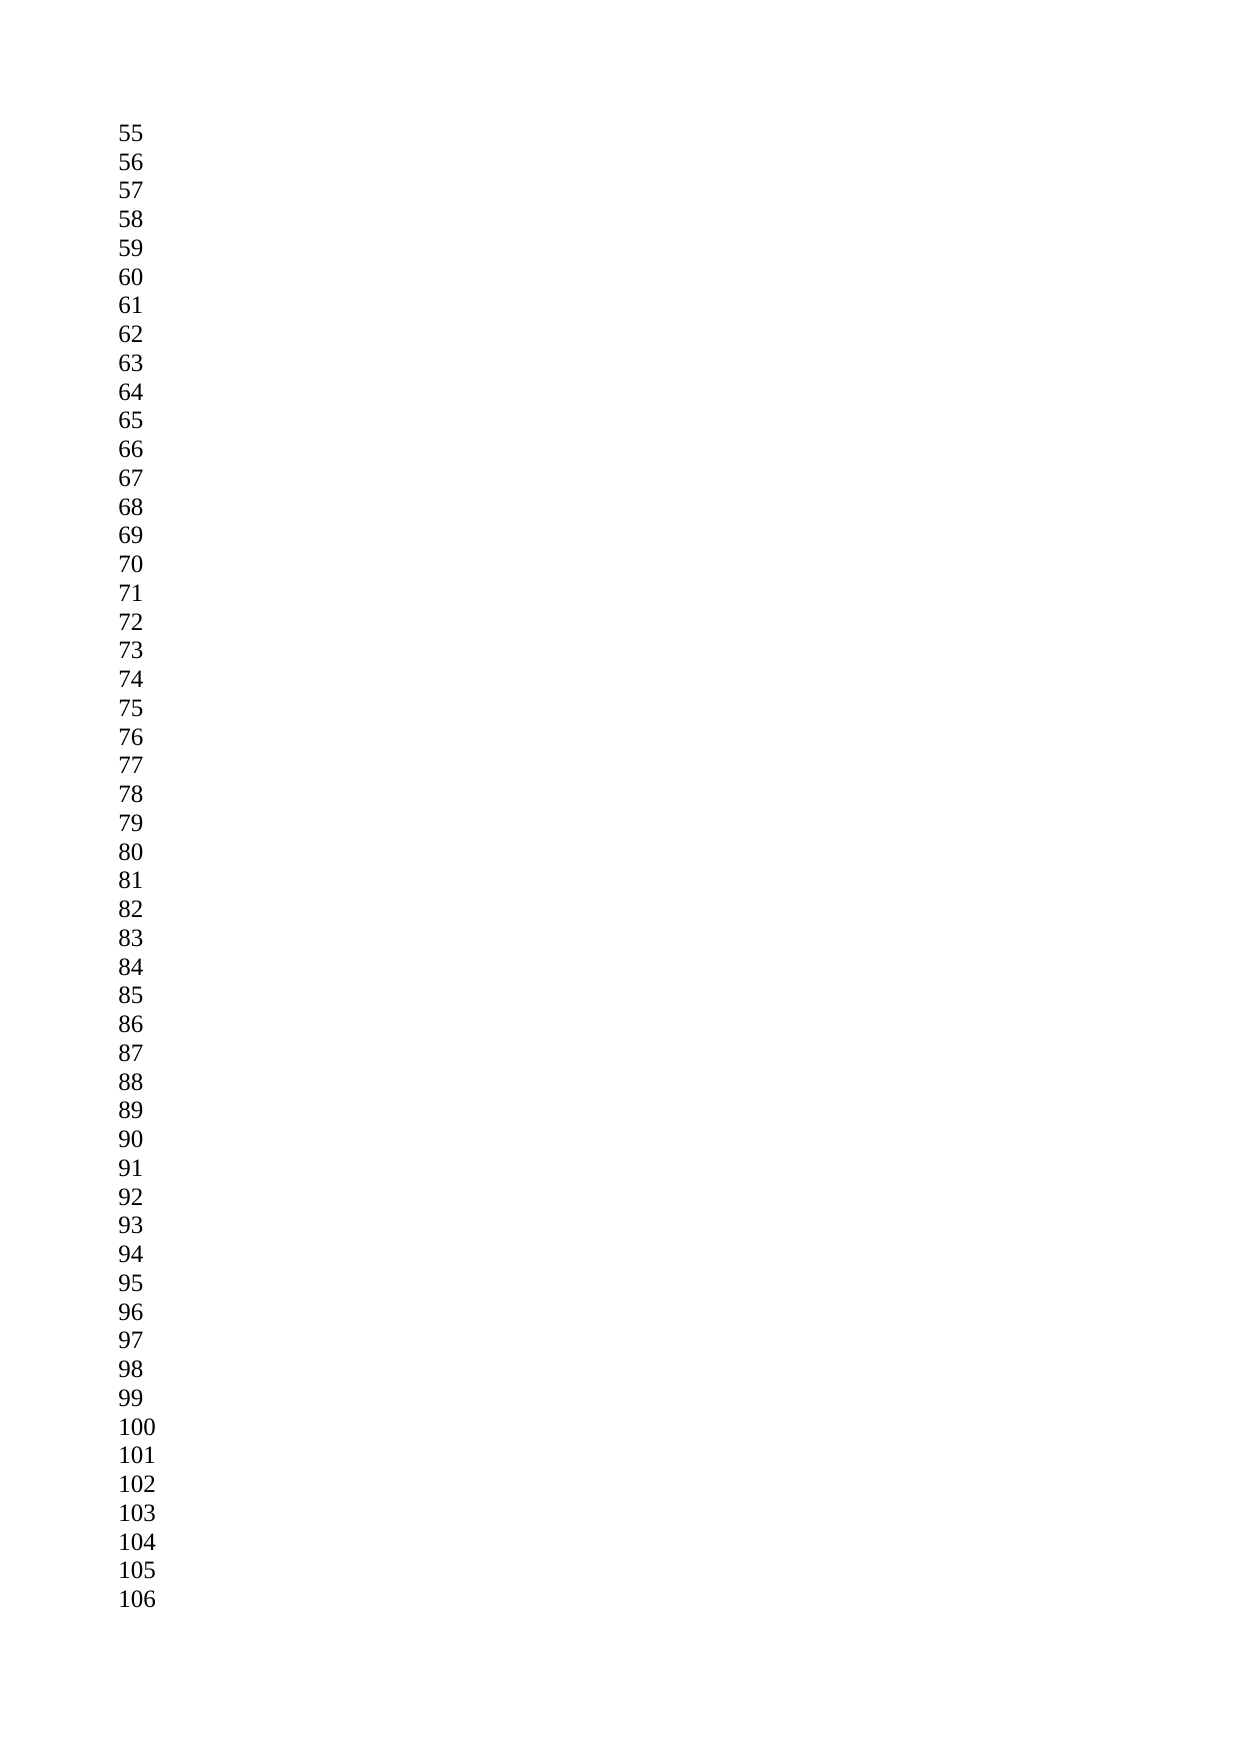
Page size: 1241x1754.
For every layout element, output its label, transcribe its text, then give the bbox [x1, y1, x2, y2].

text 93 [118, 1211, 1122, 1239]
text 100 [118, 1412, 1122, 1441]
text 67 [118, 463, 1122, 492]
text 73 [118, 636, 1122, 664]
text 85 [118, 981, 1122, 1009]
text 69 [118, 521, 1122, 549]
text 102 [118, 1469, 1122, 1498]
text 103 [118, 1498, 1122, 1527]
text 82 [118, 894, 1122, 923]
text 79 [118, 808, 1122, 837]
text 58 [118, 204, 1122, 233]
text 92 [118, 1182, 1122, 1211]
text 94 [118, 1239, 1122, 1268]
text 74 [118, 664, 1122, 693]
text 91 [118, 1153, 1122, 1182]
text 105 [118, 1556, 1122, 1584]
text 56 [118, 147, 1122, 176]
text 87 [118, 1038, 1122, 1067]
text 83 [118, 923, 1122, 952]
text 71 [118, 578, 1122, 607]
text 57 [118, 176, 1122, 204]
text 64 [118, 377, 1122, 406]
text 70 [118, 549, 1122, 578]
text 76 [118, 722, 1122, 751]
text 89 [118, 1096, 1122, 1124]
text 90 [118, 1124, 1122, 1153]
text 61 [118, 291, 1122, 319]
text 80 [118, 837, 1122, 866]
text 88 [118, 1067, 1122, 1096]
text 96 [118, 1297, 1122, 1326]
text 72 [118, 607, 1122, 636]
text 78 [118, 779, 1122, 808]
text 101 [118, 1441, 1122, 1469]
text 59 [118, 233, 1122, 262]
text 63 [118, 348, 1122, 377]
text 86 [118, 1009, 1122, 1038]
text 104 [118, 1527, 1122, 1556]
text 77 [118, 751, 1122, 779]
text 60 [118, 262, 1122, 291]
text 99 [118, 1383, 1122, 1412]
text 62 [118, 319, 1122, 348]
text 98 [118, 1354, 1122, 1383]
text 55 [118, 118, 1122, 147]
text 81 [118, 866, 1122, 894]
text 75 [118, 693, 1122, 722]
text 97 [118, 1326, 1122, 1354]
text 84 [118, 952, 1122, 981]
text 66 [118, 434, 1122, 463]
text 68 [118, 492, 1122, 521]
text 95 [118, 1268, 1122, 1297]
text 65 [118, 406, 1122, 434]
text 106 [118, 1584, 1122, 1613]
